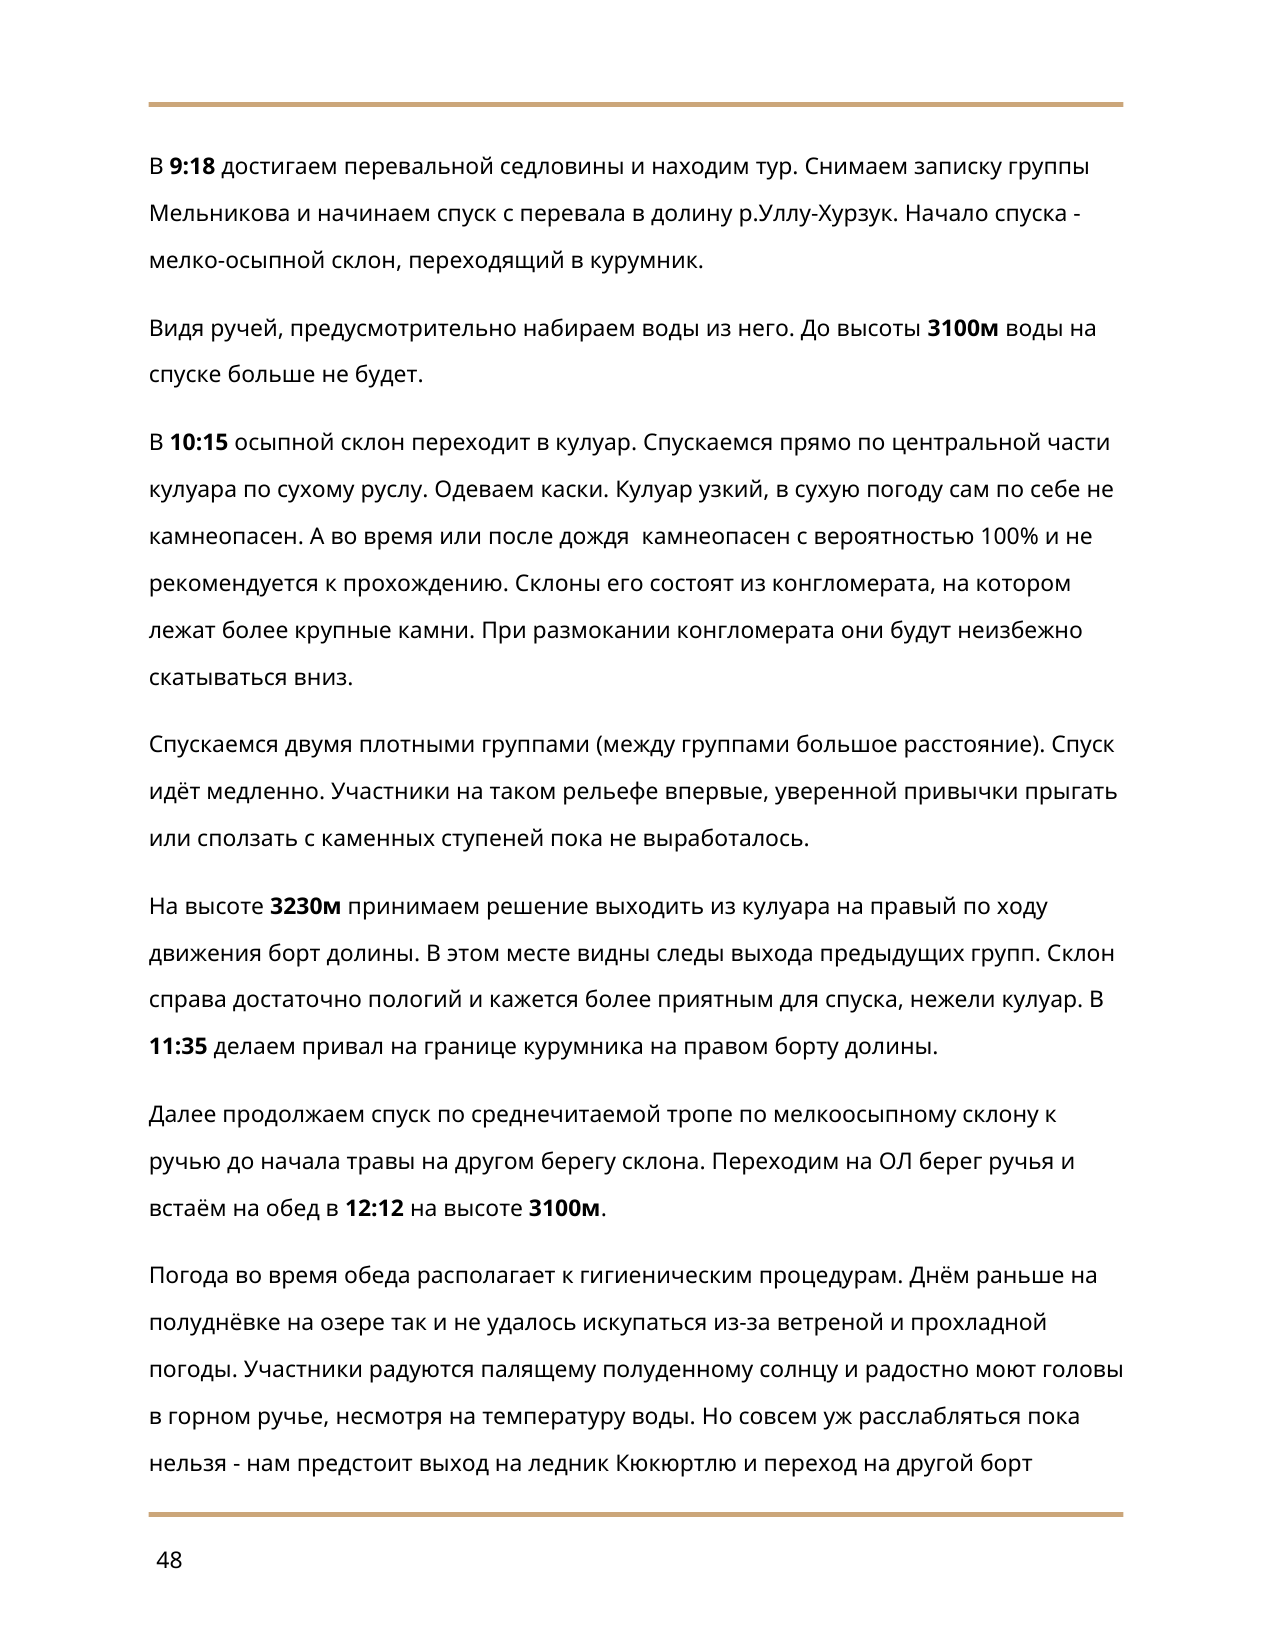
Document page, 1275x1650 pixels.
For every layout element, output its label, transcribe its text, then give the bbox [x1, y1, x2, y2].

text Далее продолжаем спуск по среднечитаемой тропе по мелкоосыпному склону к ручью до начала травы на другом берегу склона. Переходим на ОЛ берег ручья и встаём на обед в 12:12 на высоте 3100м. [148, 1098, 1125, 1223]
text В 9:18 достигаем перевальной седловины и находим тур. Снимаем записку группы Мельникова и начинаем спуск с перевала в долину р.Уллу-Хурзук. Начало спуска - мелко-осыпной склон, переходящий в курумник. [148, 150, 1125, 275]
text Спускаемся двумя плотными группами (между группами большое расстояние). Спуск идёт медленно. Участники на таком рельефе впервые, уверенной привычки прыгать или сползать с каменных ступеней пока не выработалось. [148, 728, 1125, 853]
text Видя ручей, предусмотрительно набираем воды из него. До высоты 3100м воды на спуске больше не будет. [148, 311, 1125, 389]
picture [148, 1512, 1124, 1517]
text Погода во время обеда располагает к гигиеническим процедурам. Днём раньше на полуднёвке на озере так и не удалось искупаться из-за ветреной и прохладной погоды. Участники радуются палящему полуденному солнцу и радостно моют головы в горном ручье, несмотря на температуру воды. Но совсем уж расслабляться пока нельзя - нам предстоит выход на ледник Кюкюртлю и переход на другой борт [148, 1259, 1125, 1478]
picture [148, 102, 1124, 107]
text В 10:15 осыпной склон переходит в кулуар. Спускаемся прямо по центральной части кулуара по сухому руслу. Одеваем каски. Кулуар узкий, в сухую погоду сам по себе не камнеопасен. А во время или после дождя камнеопасен с вероятностью 100% и не рекомендуется к прохождению. Склоны его состоят из конгломерата, на котором лежат более крупные камни. При размокании конгломерата они будут неизбежно скатываться вниз. [148, 426, 1125, 692]
text На высоте 3230м принимаем решение выходить из кулуара на правый по ходу движения борт долины. В этом месте видны следы выхода предыдущих групп. Склон справа достаточно пологий и кажется более приятным для спуска, нежели кулуар. В 11:35 делаем привал на границе курумника на правом борту долины. [148, 889, 1125, 1061]
